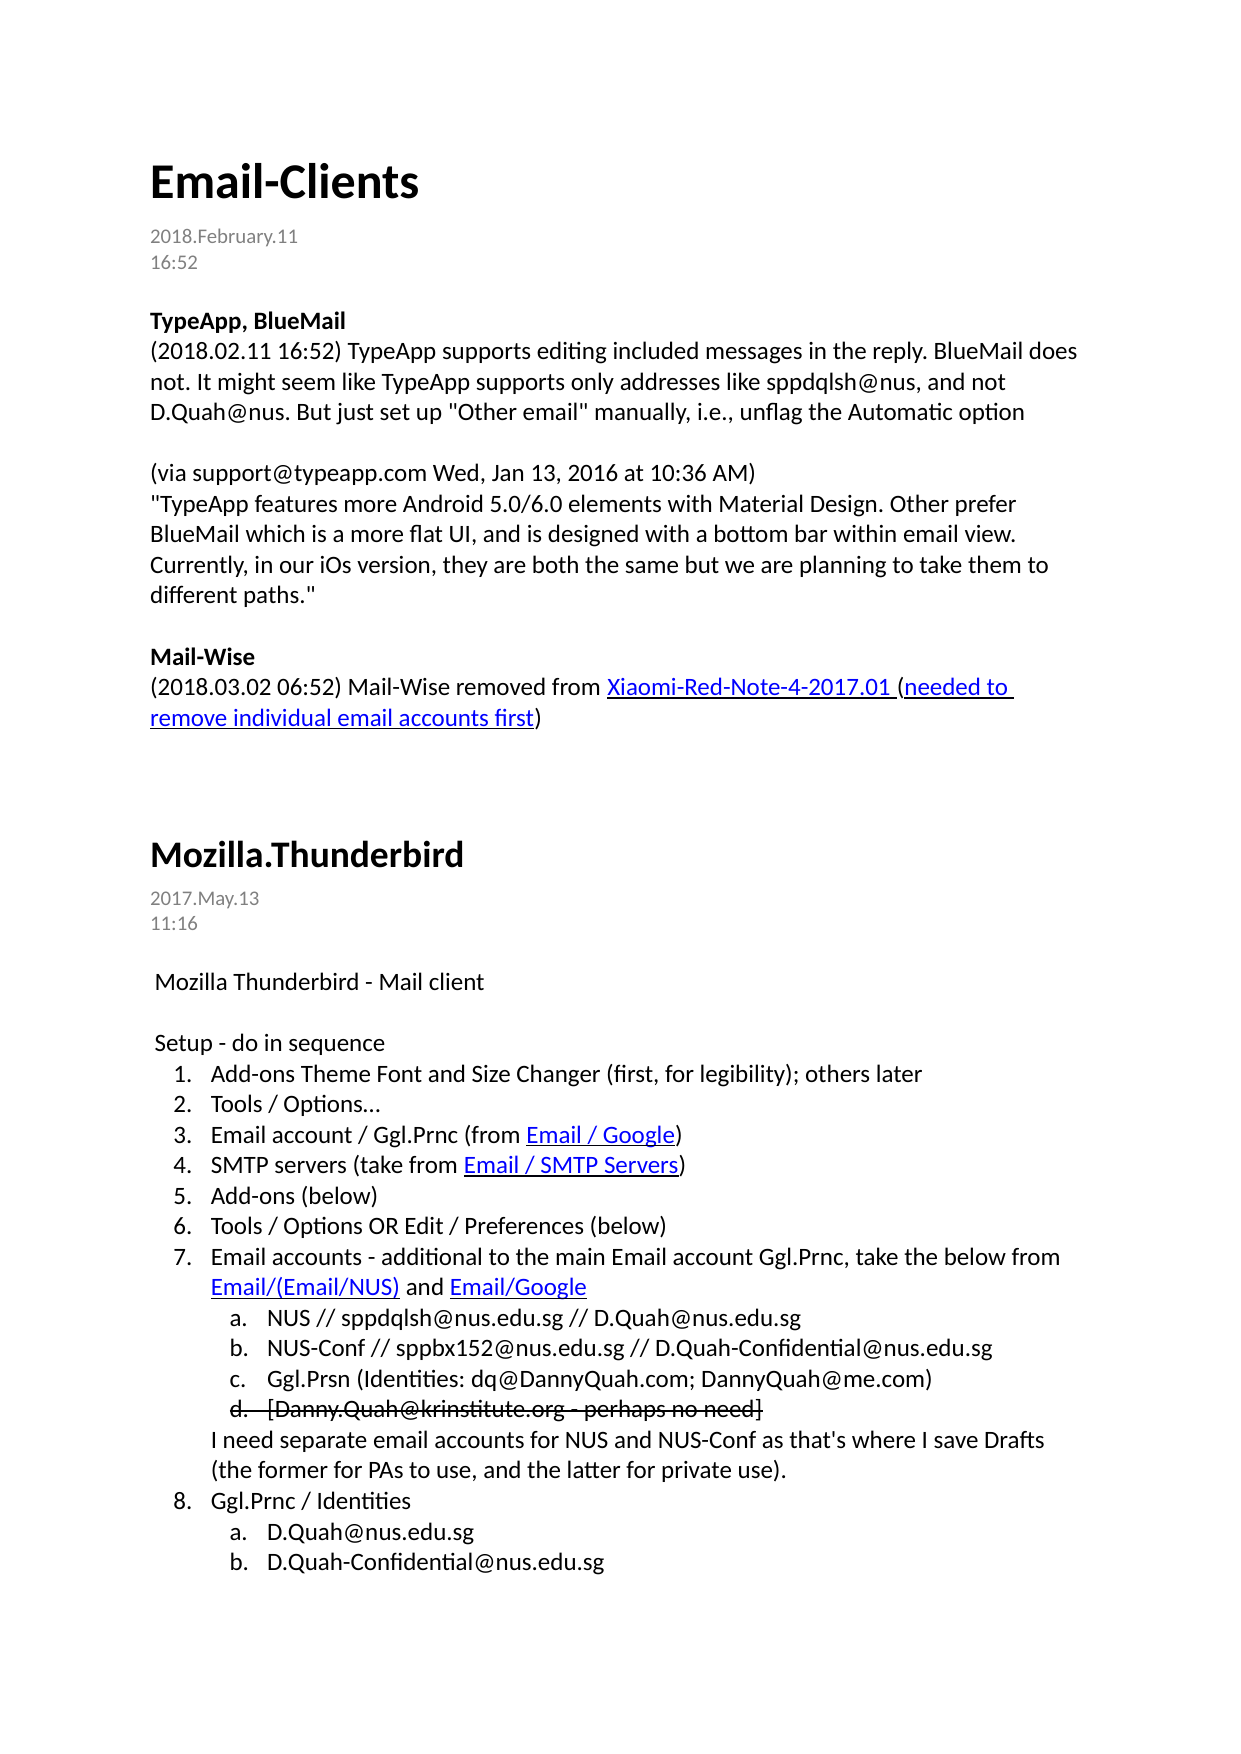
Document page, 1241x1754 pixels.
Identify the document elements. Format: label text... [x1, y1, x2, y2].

text 11:16 [150, 910, 1090, 936]
text 2017.May.13 [150, 885, 1090, 910]
text Mozilla Thunderbird - Mail client [154, 966, 1090, 997]
list Add-ons (below) [173, 1180, 1090, 1210]
text Currently, in our iOs version, they are both the same but we are planning to take them to different paths." [150, 549, 1090, 610]
text (2018.02.11 16:52) TypeApp supports editing included messages in the reply. BlueMail does not. It might seem like TypeApp supports only addresses like sppdqlsh@nus, and not D.Quah@nus. But just set up "Other email" manually, i.e., unflag the Automatic option [150, 335, 1090, 427]
text (2018.03.02 06:52) Mail-Wise removed from Xiaomi-Red-Note-4-2017.01 (needed to remove individual email accounts first) [150, 671, 1090, 732]
list NUS-Conf // sppbx152@nus.edu.sg // D.Quah-Confidential@nus.edu.sg [229, 1332, 1090, 1363]
list Email account / Ggl.Prnc (from Email / Google) [173, 1119, 1090, 1149]
list SMTP servers (take from Email / SMTP Servers) [173, 1149, 1090, 1180]
text TypeApp, BlueMail [150, 305, 1090, 335]
list Email accounts - additional to the main Email account Ggl.Prnc, take the below from Email/(Email/NUS) and Email/Google [173, 1241, 1090, 1302]
list Add-ons Theme Font and Size Changer (first, for legibility); others later [173, 1058, 1090, 1088]
list D.Quah-Confidential@nus.edu.sg [229, 1546, 1090, 1577]
list D.Quah@nus.edu.sg [229, 1516, 1090, 1546]
list Ggl.Prsn (Identities: dq@DannyQuah.com; DannyQuah@me.com) [229, 1363, 1090, 1393]
text (via support@typeapp.com Wed, Jan 13, 2016 at 10:36 AM) [150, 457, 1090, 488]
text I need separate email accounts for NUS and NUS-Conf as that's where I save Drafts (the former for PAs to use, and the latter for private use). [211, 1424, 1090, 1485]
list Ggl.Prnc / Identities [173, 1485, 1090, 1516]
text Setup - do in sequence [154, 1027, 1090, 1058]
list Tools / Options… [173, 1088, 1090, 1119]
text "TypeApp features more Android 5.0/6.0 elements with Material Design. Other prefer BlueMail which is a more flat UI, and is designed with a bottom bar within email view. [150, 488, 1090, 549]
list Tools / Options OR Edit / Preferences (below) [173, 1210, 1090, 1241]
text 2018.February.11 [150, 223, 1090, 249]
subtitle Mozilla.Thunderbird [150, 831, 1090, 877]
list NUS // sppdqlsh@nus.edu.sg // D.Quah@nus.edu.sg [229, 1302, 1090, 1332]
text 16:52 [150, 249, 1090, 274]
list [Danny.Quah@krinstitute.org - perhaps no need] [229, 1393, 1090, 1424]
subtitle Email-Clients [150, 150, 1090, 211]
text Mail-Wise [150, 641, 1090, 671]
